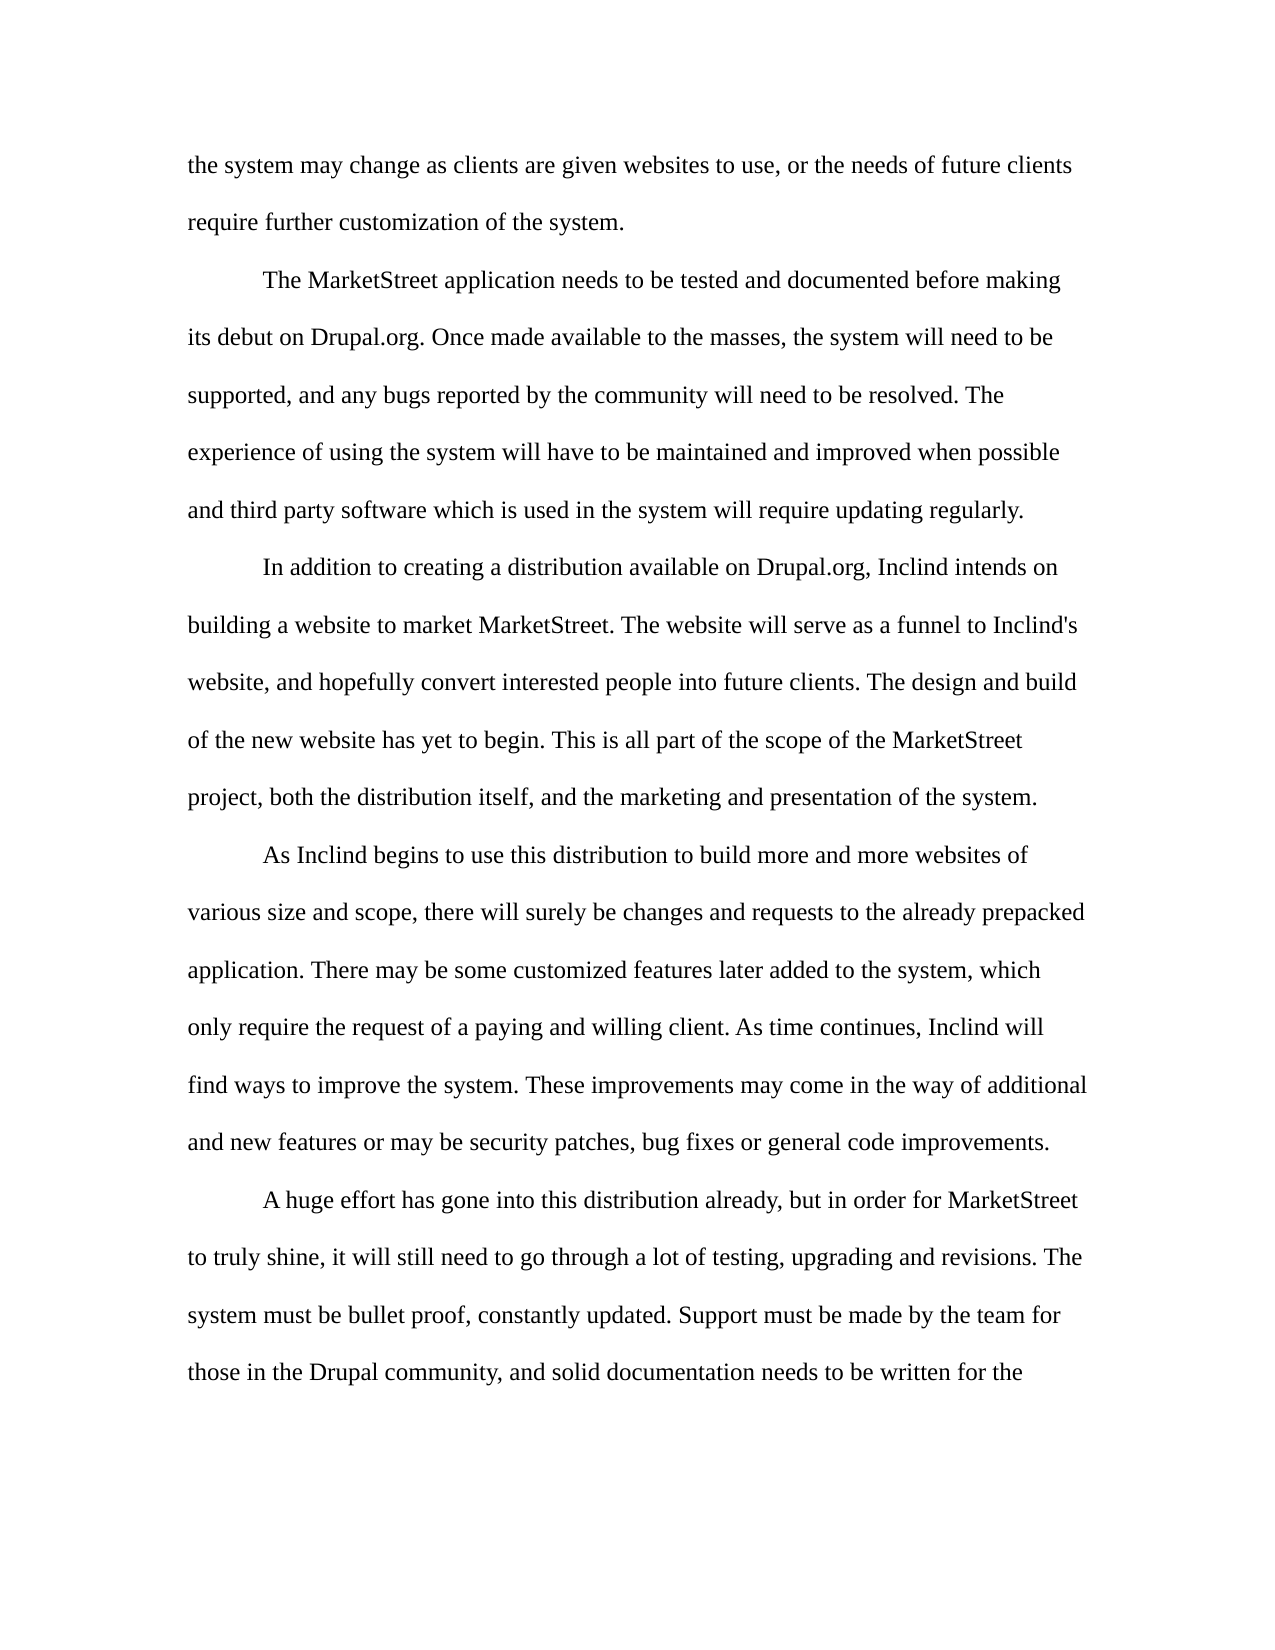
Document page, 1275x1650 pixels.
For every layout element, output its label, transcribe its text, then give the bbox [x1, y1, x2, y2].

text the system may change as clients are given websites to use, or the needs of future clients require further customization of the system. [187, 150, 1087, 236]
text As Inclind begins to use this distribution to build more and more websites of various size and scope, there will surely be changes and requests to the already prepacked application. There may be some customized features later added to the system, which only require the request of a paying and willing client. As time continues, Inclind will find ways to improve the system. These improvements may come in the way of additional and new features or may be security patches, bug fixes or general code improvements. [187, 840, 1087, 1156]
text A huge effort has gone into this distribution already, but in order for MarketStreet to truly shine, it will still need to go through a lot of testing, upgrading and revisions. The system must be bullet proof, constantly updated. Support must be made by the team for those in the Drupal community, and solid documentation needs to be written for the [187, 1185, 1087, 1386]
text The MarketStreet application needs to be tested and documented before making its debut on Drupal.org. Once made available to the masses, the system will need to be supported, and any bugs reported by the community will need to be resolved. The experience of using the system will have to be maintained and improved when possible and third party software which is used in the system will require updating regularly. [187, 265, 1087, 524]
text In addition to creating a distribution available on Drupal.org, Inclind intends on building a website to market MarketStreet. The website will serve as a funnel to Inclind's website, and hopefully convert interested people into future clients. The design and build of the new website has yet to begin. This is all part of the scope of the MarketStreet project, both the distribution itself, and the marketing and presentation of the system. [187, 552, 1087, 811]
